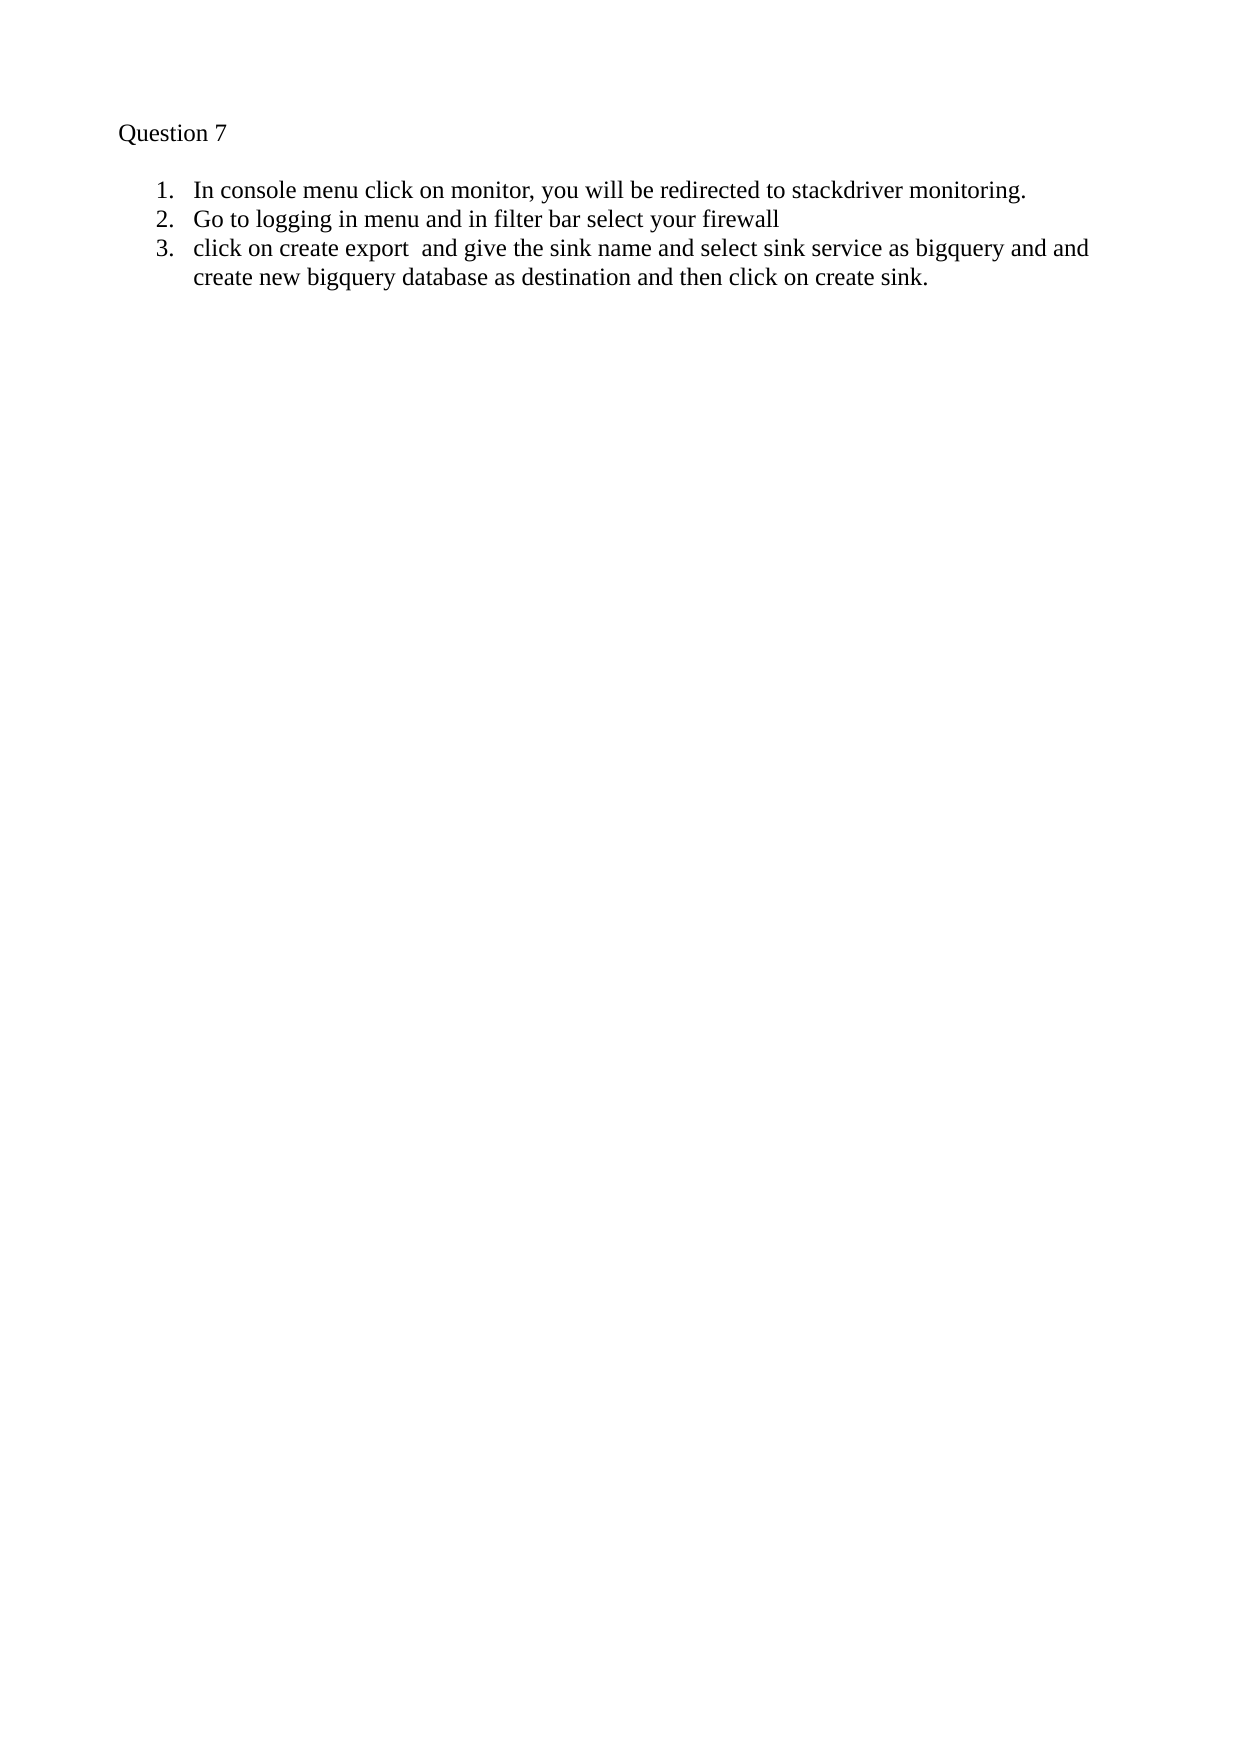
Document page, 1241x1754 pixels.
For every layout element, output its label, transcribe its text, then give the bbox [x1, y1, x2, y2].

text Question 7 [118, 118, 1122, 147]
list Go to logging in menu and in filter bar select your firewall [156, 204, 1122, 233]
list click on create export and give the sink name and select sink service as bigquery and and create new bigquery database as destination and then click on create sink. [156, 233, 1122, 291]
list In console menu click on monitor, you will be redirected to stackdriver monitoring. [156, 176, 1122, 204]
